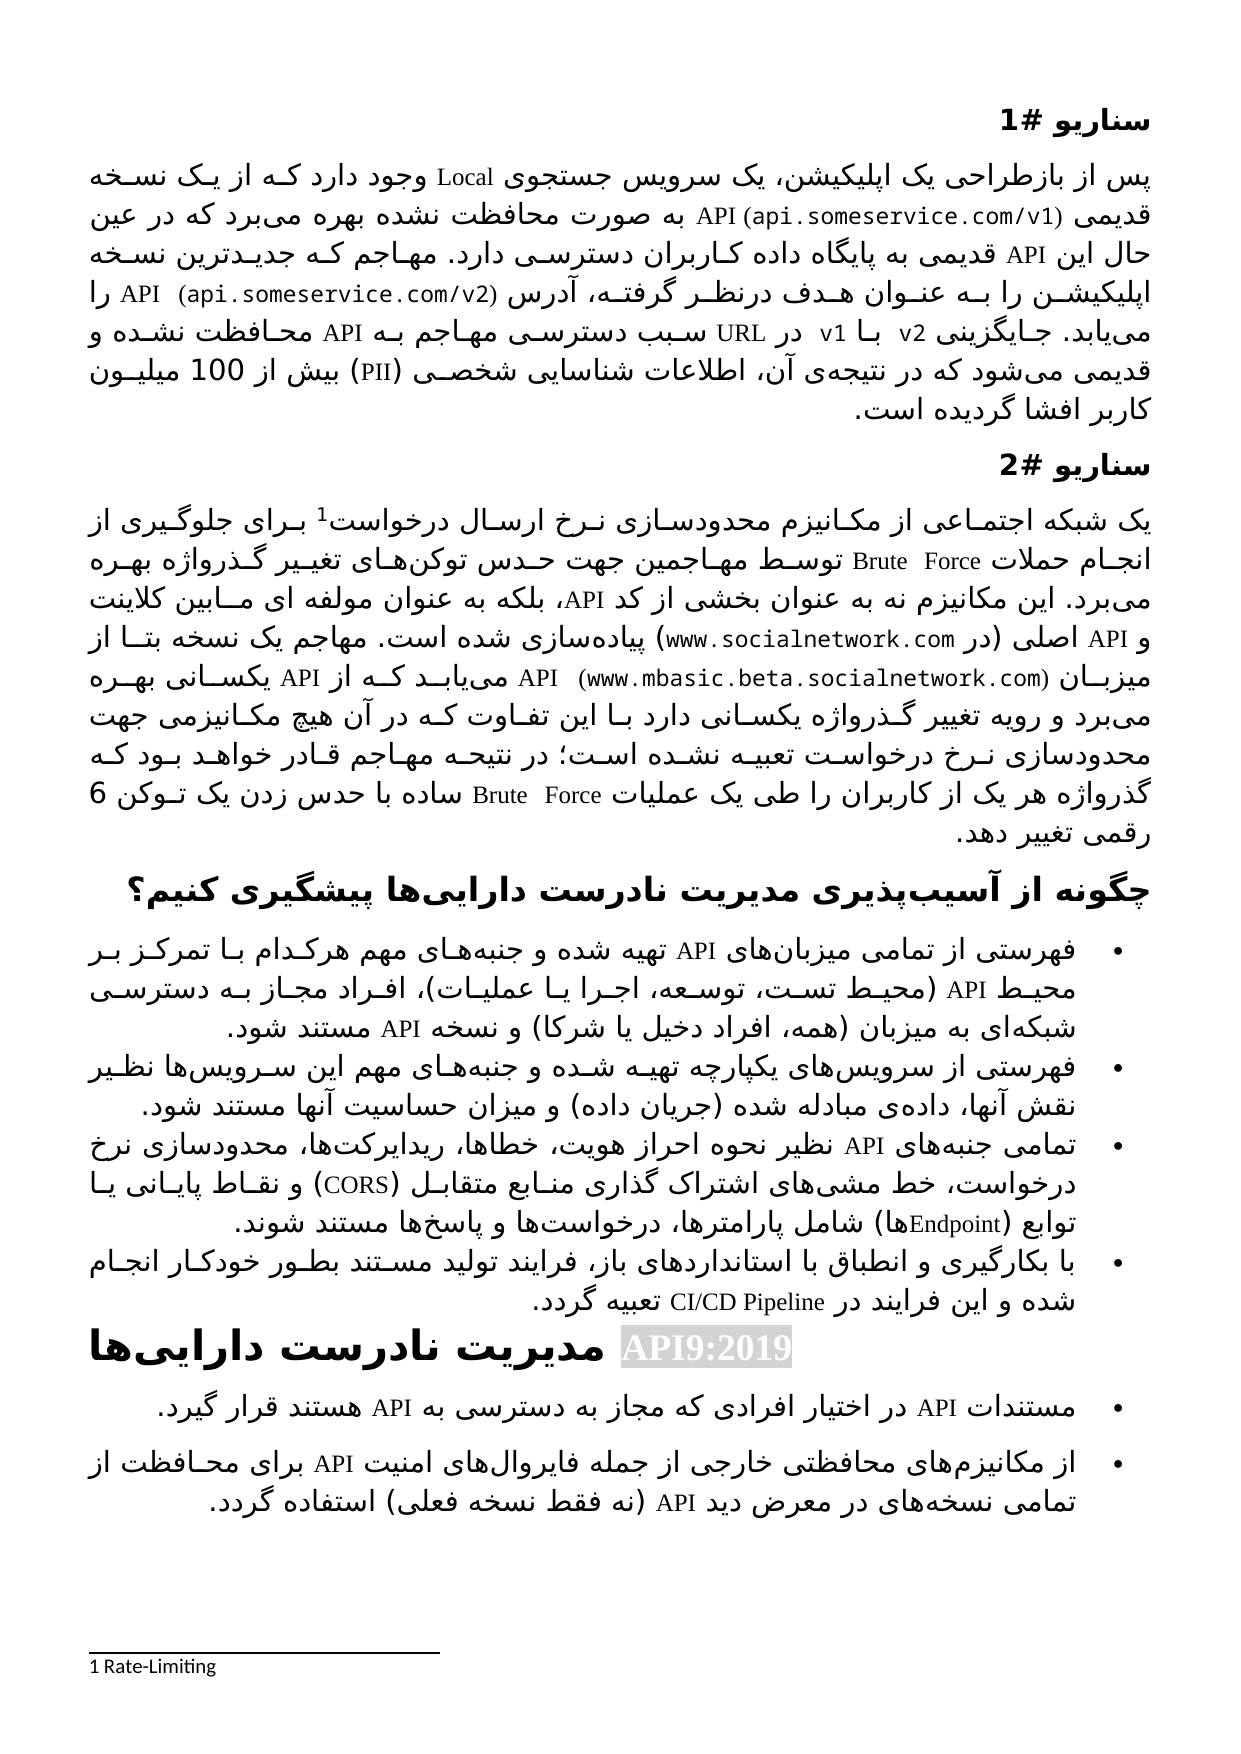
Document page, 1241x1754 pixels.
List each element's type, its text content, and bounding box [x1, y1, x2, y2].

text پس از بازطراحی یک اپلیکیشن، یک سرویس جستجوی Local وجود دارد که از یک نسخه قدیمی API (api.someservice.com/v1) به صورت محافظت نشده بهره می‌برد که در عین حال این API قدیمی به پایگاه داده کاربران دسترسی دارد. مهاجم که جدیدترین نسخه اپلیکیشن را به عنوان هدف درنظر گرفته، آدرس API (api.someservice.com/v2) را می‌یابد. جایگزینی v2 با v1 در URL سبب دسترسی مهاجم به API محافظت نشده و قدیمی می‌شود که در نتیجه‌ی آن، اطلاعات شناسایی شخصی (PII) بیش از 100 میلیون کاربر افشا گردیده است. [89, 159, 1152, 426]
text API9:2019 مدیریت نادرست دارایی‌ها [89, 1322, 1152, 1370]
list فهرستی از سرویس‌های یکپارچه تهیه شده و جنبه‌های مهم این سرویس‌ها نظیر نقش آنها، داده‌ی مبادله شده (جریان داده) و میزان حساسیت آنها مستند شود. [89, 1049, 1114, 1122]
text سناریو #1 [89, 103, 1152, 137]
list فهرستی از تمامی میزبان‌های API تهیه شده و جنبه‌های مهم هرکدام با تمرکز بر محیط API (محیط تست، توسعه، اجرا یا عملیات)، افراد مجاز به دسترسی شبکه‌ای به میزبان (همه، افراد دخیل یا شرکا) و نسخه API مستند شود. [89, 932, 1114, 1044]
list از مکانیزم‌های محافظتی خارجی از جمله فایروال‌های امنیت API برای محافظت از تمامی نسخه‌های در معرض دید API (نه فقط نسخه فعلی) استفاده گردد. [89, 1445, 1114, 1518]
text Rate-Limiting [89, 1653, 1152, 1679]
list مستندات API در اختیار افرادی که مجاز به دسترسی به API هستند قرار گیرد. [89, 1390, 1114, 1424]
list تمامی جنبه‌های API نظیر نحوه احراز هویت، خطاها، ریدایرکت‌ها، محدودسازی نرخ درخواست، خط مشی‌های اشتراک گذاری منابع متقابل (CORS) و نقاط پایانی یا توابع (Endpointها) شامل پارامترها، درخواست‌ها و پاسخ‌ها مستند شوند. [89, 1127, 1114, 1239]
list با بکارگیری و انطباق با استانداردهای باز، فرایند تولید مستند بطور خودکار انجام شده و این فرایند در CI/CD Pipeline تعبیه گردد. [89, 1244, 1114, 1317]
text سناریو #2 [89, 448, 1152, 482]
text یک شبکه اجتماعی از مکانیزم محدودسازی نرخ ارسال درخواست برای جلوگیری از انجام حملات Brute Force توسط مهاجمین جهت حدس توکن‌های تغییر گذرواژه بهره می‌برد. این مکانیزم نه به عنوان بخشی از کد API، بلکه به عنوان مولفه ای مابین کلاینت و API اصلی (در www.socialnetwork.com) ‌پیاده‌سازی شده است. مهاجم یک نسخه بتا از میزبان API (www.mbasic.beta.socialnetwork.com) می‌یابد که از API یکسانی بهره می‌برد و رویه تغییر گذرواژه یکسانی دارد با این تفاوت که در آن هیچ مکانیزمی جهت محدودسازی نرخ درخواست تعبیه نشده است؛ در نتیحه مهاجم قادر خواهد بود که گذرواژه هر یک از کاربران را طی یک عملیات Brute Force ساده با حدس زدن یک توکن 6 رقمی تغییر دهد. [89, 504, 1152, 849]
text چگونه از ‌آسیب‌پذیری مدیریت نادرست دارایی‌ها پیشگیری کنیم؟ [89, 871, 1152, 910]
